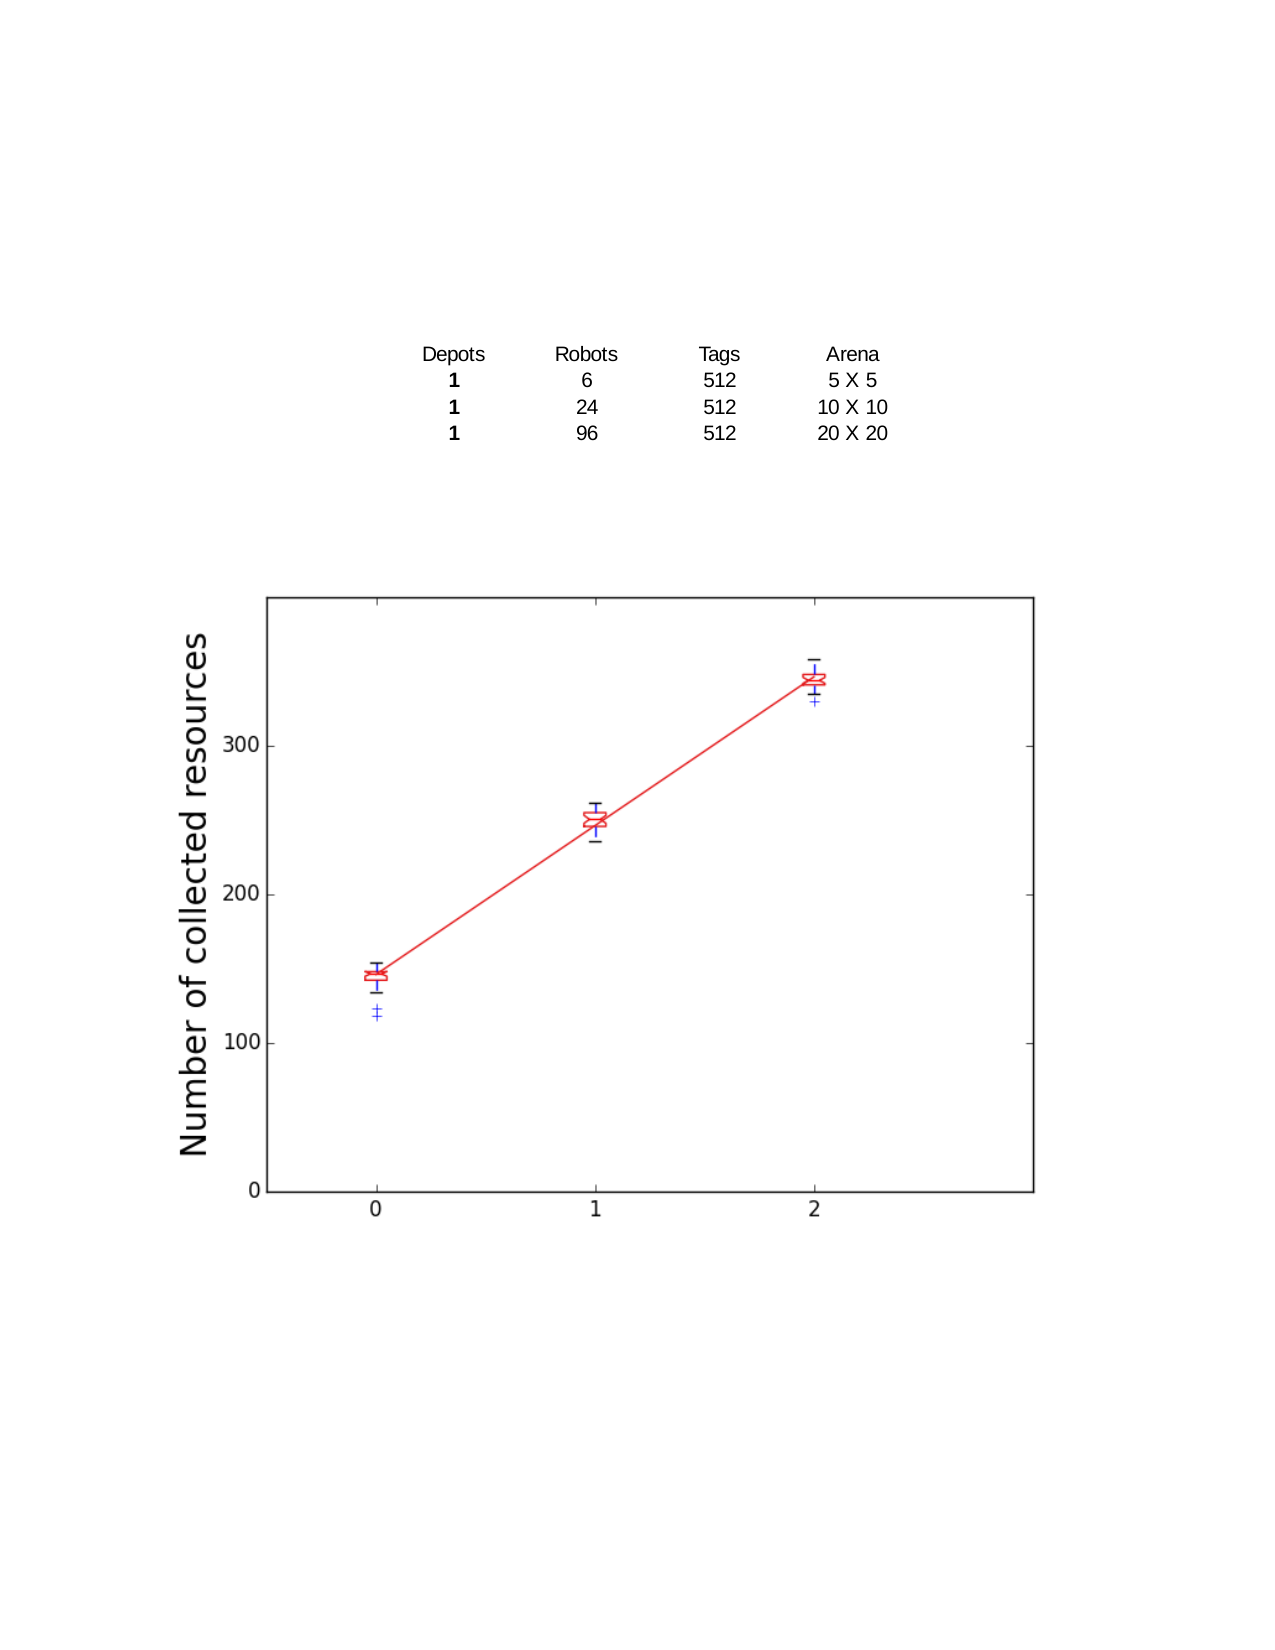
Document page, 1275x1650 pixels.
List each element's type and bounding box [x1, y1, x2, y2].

picture [143, 524, 1132, 1266]
